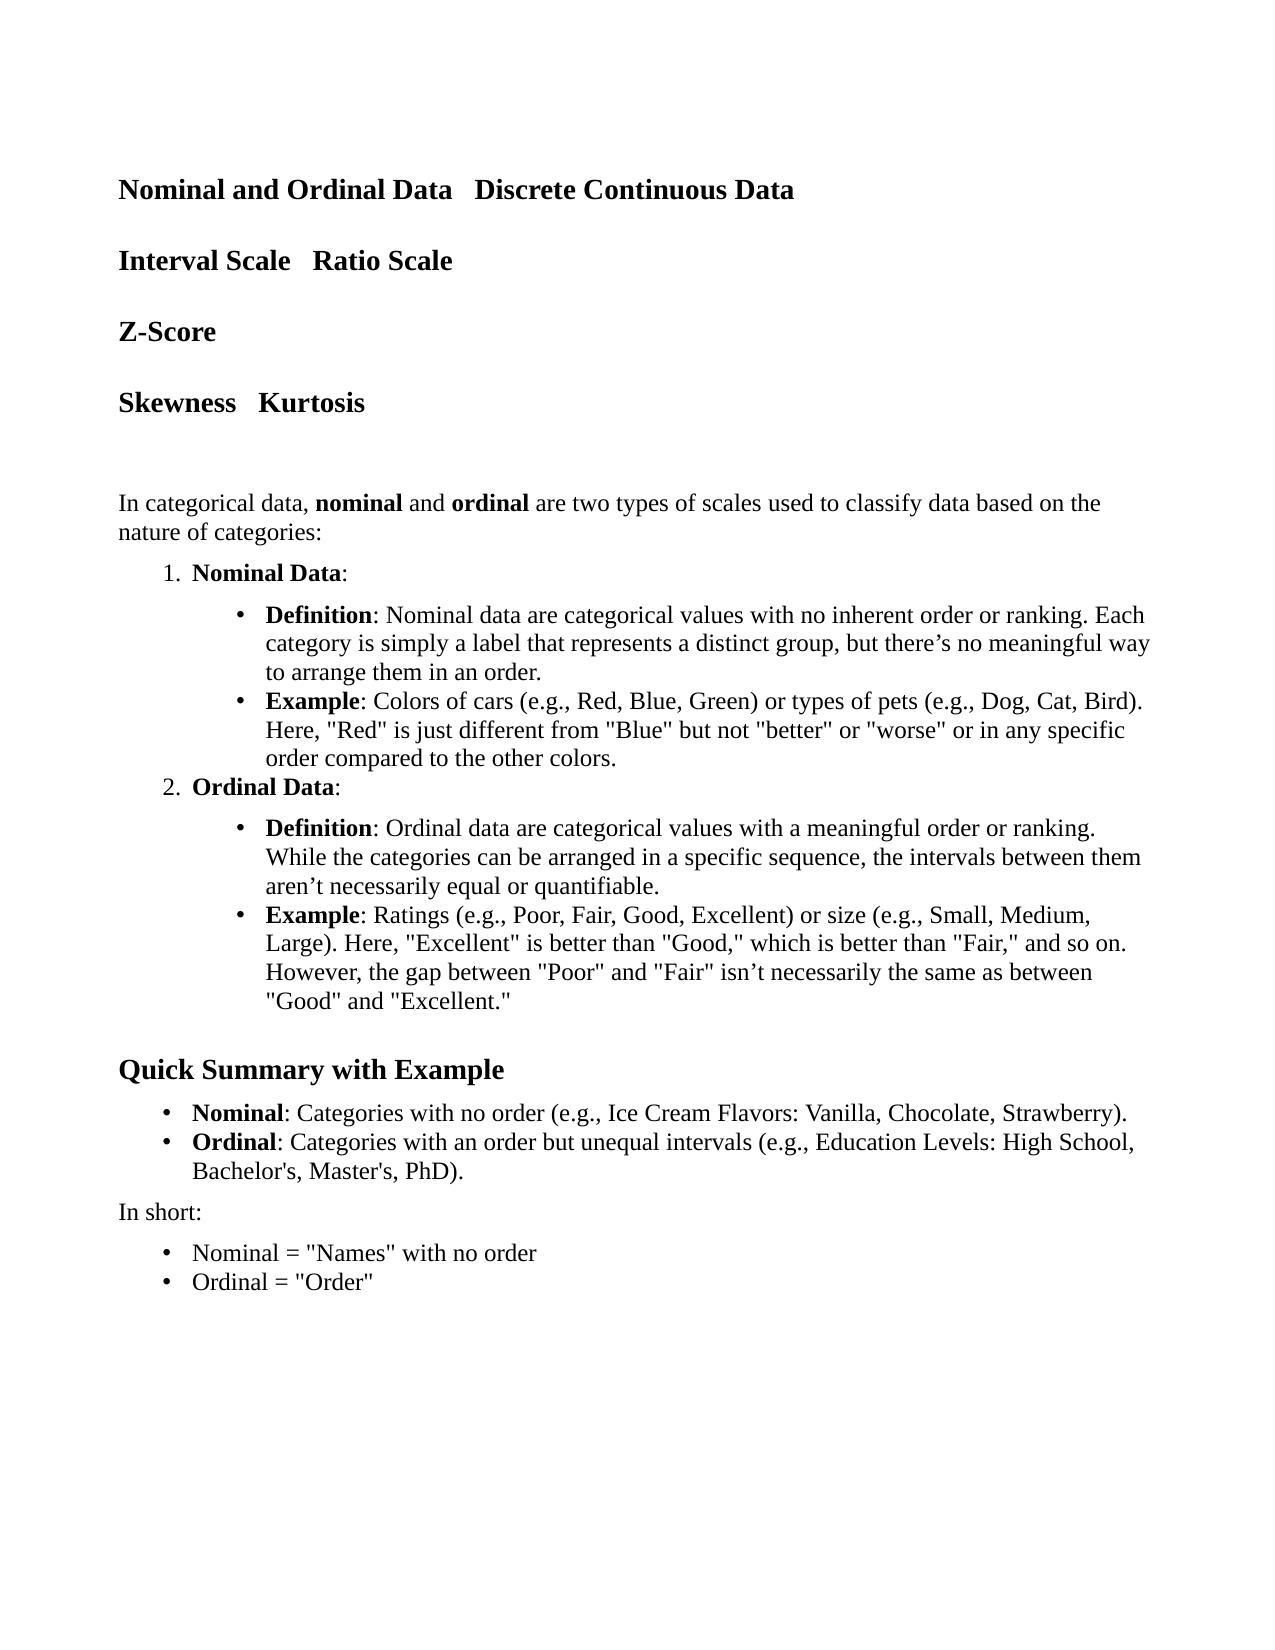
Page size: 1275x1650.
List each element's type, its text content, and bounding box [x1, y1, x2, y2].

subtitle Z-Score [118, 314, 1157, 347]
list Example: Ratings (e.g., Poor, Fair, Good, Excellent) or size (e.g., Small, Medium, Large). Here, "Excellent" is better than "Good," which is better than "Fair," and so on. However, the gap between "Poor" and "Fair" isn’t necessarily the same as between "Good" and "Excellent." [236, 900, 1157, 1015]
list Ordinal: Categories with an order but unequal intervals (e.g., Education Levels: High School, Bachelor's, Master's, PhD). [162, 1127, 1157, 1184]
list Nominal Data: [162, 558, 1157, 587]
list Nominal = "Names" with no order [162, 1238, 1157, 1267]
text In short: [118, 1197, 1157, 1226]
list Example: Colors of cars (e.g., Red, Blue, Green) or types of pets (e.g., Dog, Cat, Bird). Here, "Red" is just different from "Blue" but not "better" or "worse" or in any specific order compared to the other colors. [236, 686, 1157, 772]
text In categorical data, nominal and ordinal are two types of scales used to classify data based on the nature of categories: [118, 488, 1157, 546]
list Ordinal = "Order" [162, 1267, 1157, 1296]
subtitle Interval Scale Ratio Scale [118, 243, 1157, 276]
subtitle Skewness Kurtosis [118, 385, 1157, 418]
list Definition: Nominal data are categorical values with no inherent order or ranking. Each category is simply a label that represents a distinct group, but there’s no meaningful way to arrange them in an order. [236, 600, 1157, 686]
list Nominal: Categories with no order (e.g., Ice Cream Flavors: Vanilla, Chocolate, Strawberry). [162, 1098, 1157, 1127]
list Ordinal Data: [162, 772, 1157, 801]
subtitle Quick Summary with Example [118, 1052, 1157, 1086]
list Definition: Ordinal data are categorical values with a meaningful order or ranking. While the categories can be arranged in a specific sequence, the intervals between them aren’t necessarily equal or quantifiable. [236, 813, 1157, 900]
subtitle Nominal and Ordinal Data Discrete Continuous Data [118, 172, 1157, 205]
